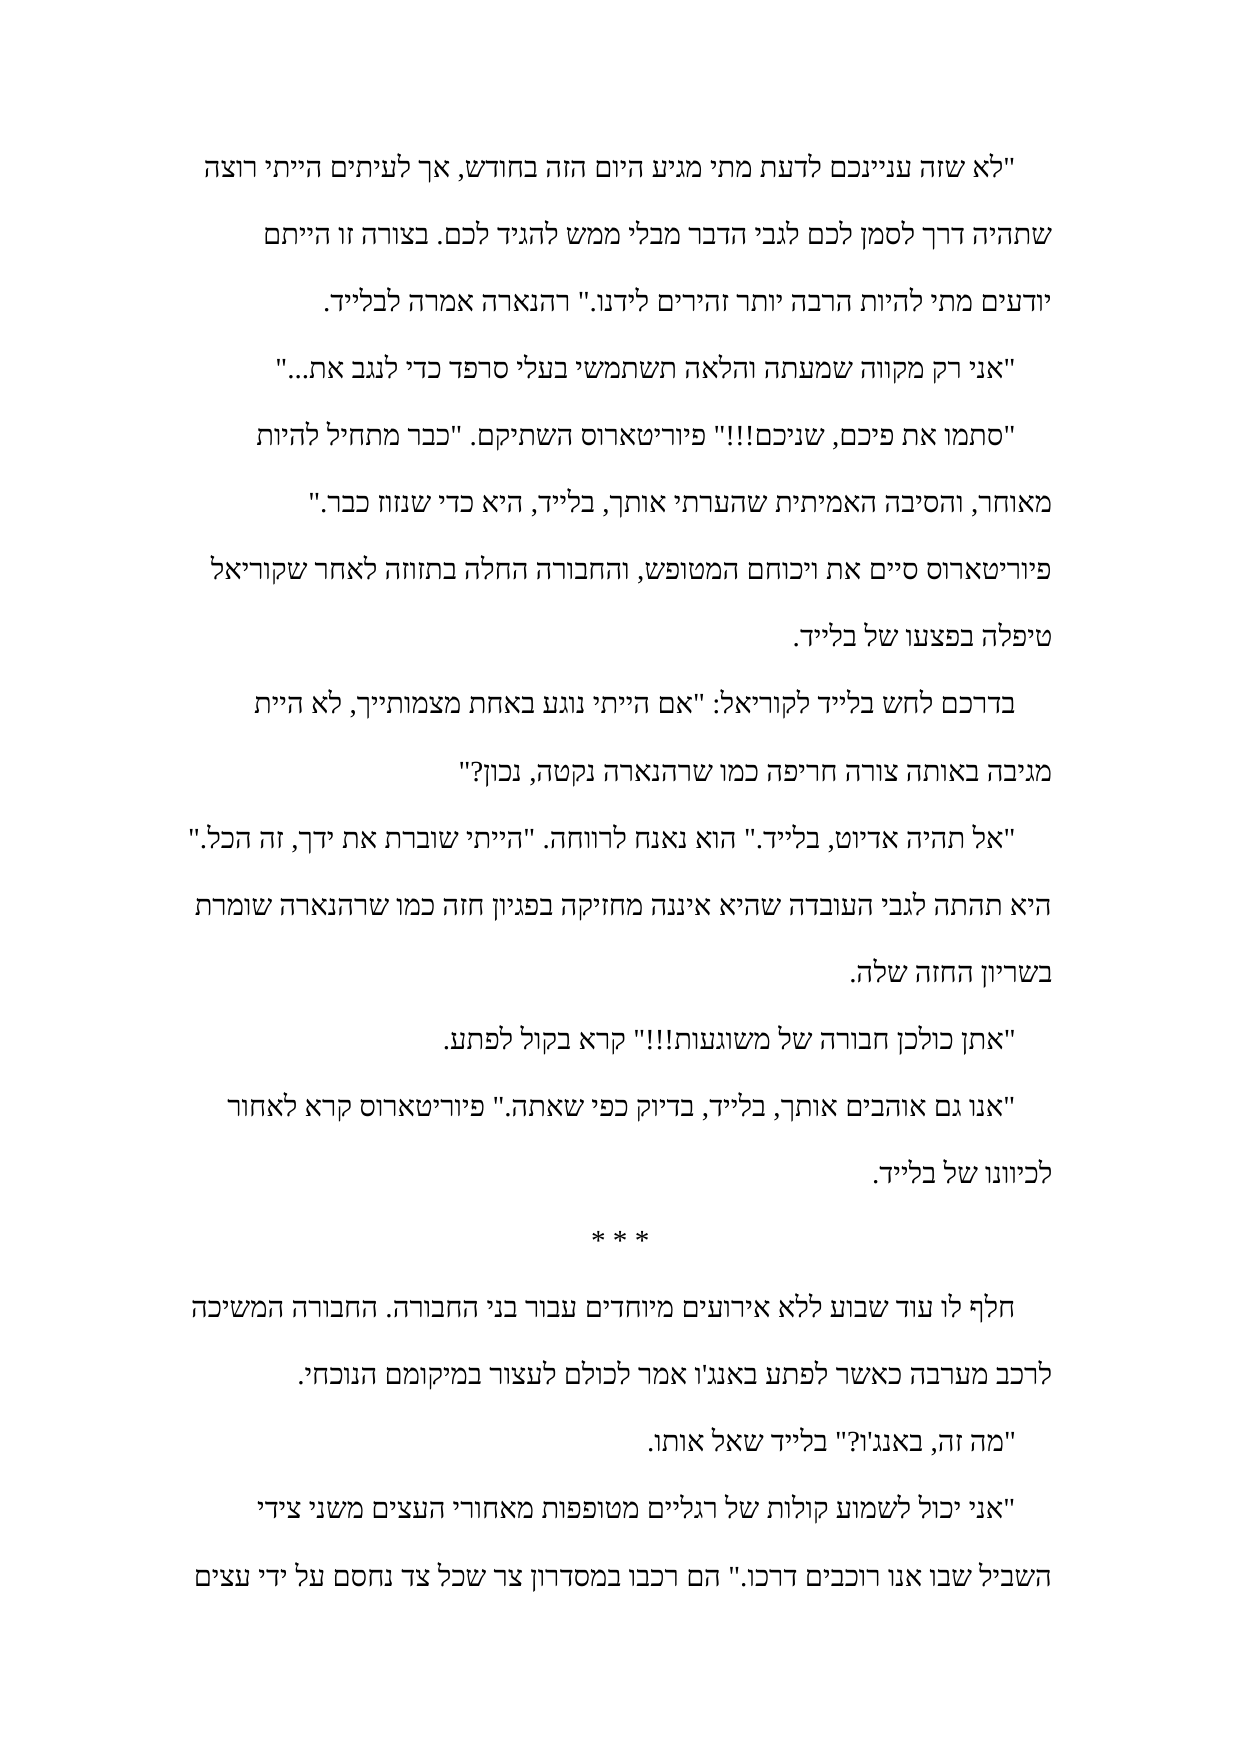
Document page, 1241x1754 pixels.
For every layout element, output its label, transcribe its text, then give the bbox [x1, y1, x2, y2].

text חלף לו עוד שבוע ללא אירועים מיוחדים עבור בני החבורה. החבורה המשיכה לרכב מערבה כאשר לפתע באנג'ו אמר לכולם לעצור במיקומם הנוכחי. [187, 1290, 1053, 1391]
text * * * [187, 1223, 1053, 1257]
text "מה זה, באנג'ו?" בלייד שאל אותו. [187, 1424, 1053, 1458]
text "אנו גם אוהבים אותך, בלייד, בדיוק כפי שאתה." פיוריטארוס קרא לאחור לכיוונו של בלייד. [187, 1089, 1053, 1190]
text "אני רק מקווה שמעתה והלאה תשתמשי בעלי סרפד כדי לנגב את..." [187, 351, 1053, 385]
text "אל תהיה אדיוט, בלייד." הוא נאנח לרווחה. "הייתי שוברת את ידך, זה הכל." היא תהתה לגבי העובדה שהיא איננה מחזיקה בפגיון חזה כמו שרהנארה שומרת בשריון החזה שלה. [187, 821, 1053, 988]
text "סתמו את פיכם, שניכם!!!" פיוריטארוס השתיקם. "כבר מתחיל להיות מאוחר, והסיבה האמיתית שהערתי אותך, בלייד, היא כדי שנזוז כבר." פיוריטארוס סיים את ויכוחם המטופש, והחבורה החלה בתזוזה לאחר שקוריאל טיפלה בפצעו של בלייד. [187, 418, 1053, 653]
text "לא שזה עניינכם לדעת מתי מגיע היום הזה בחודש, אך לעיתים הייתי רוצה שתהיה דרך לסמן לכם לגבי הדבר מבלי ממש להגיד לכם. בצורה זו הייתם יודעים מתי להיות הרבה יותר זהירים לידנו." רהנארה אמרה לבלייד. [187, 150, 1053, 318]
text "אני יכול לשמוע קולות של רגליים מטופפות מאחורי העצים משני צידי השביל שבו אנו רוכבים דרכו." הם רכבו במסדרון צר שכל צד נחסם על ידי עצים [187, 1492, 1053, 1592]
text "אתן כולכן חבורה של משוגעות!!!" קרא בקול לפתע. [187, 1022, 1053, 1056]
text בדרכם לחש בלייד לקוריאל: "אם הייתי נוגע באחת מצמותייך, לא היית מגיבה באותה צורה חריפה כמו שרהנארה נקטה, נכון?" [187, 687, 1053, 787]
